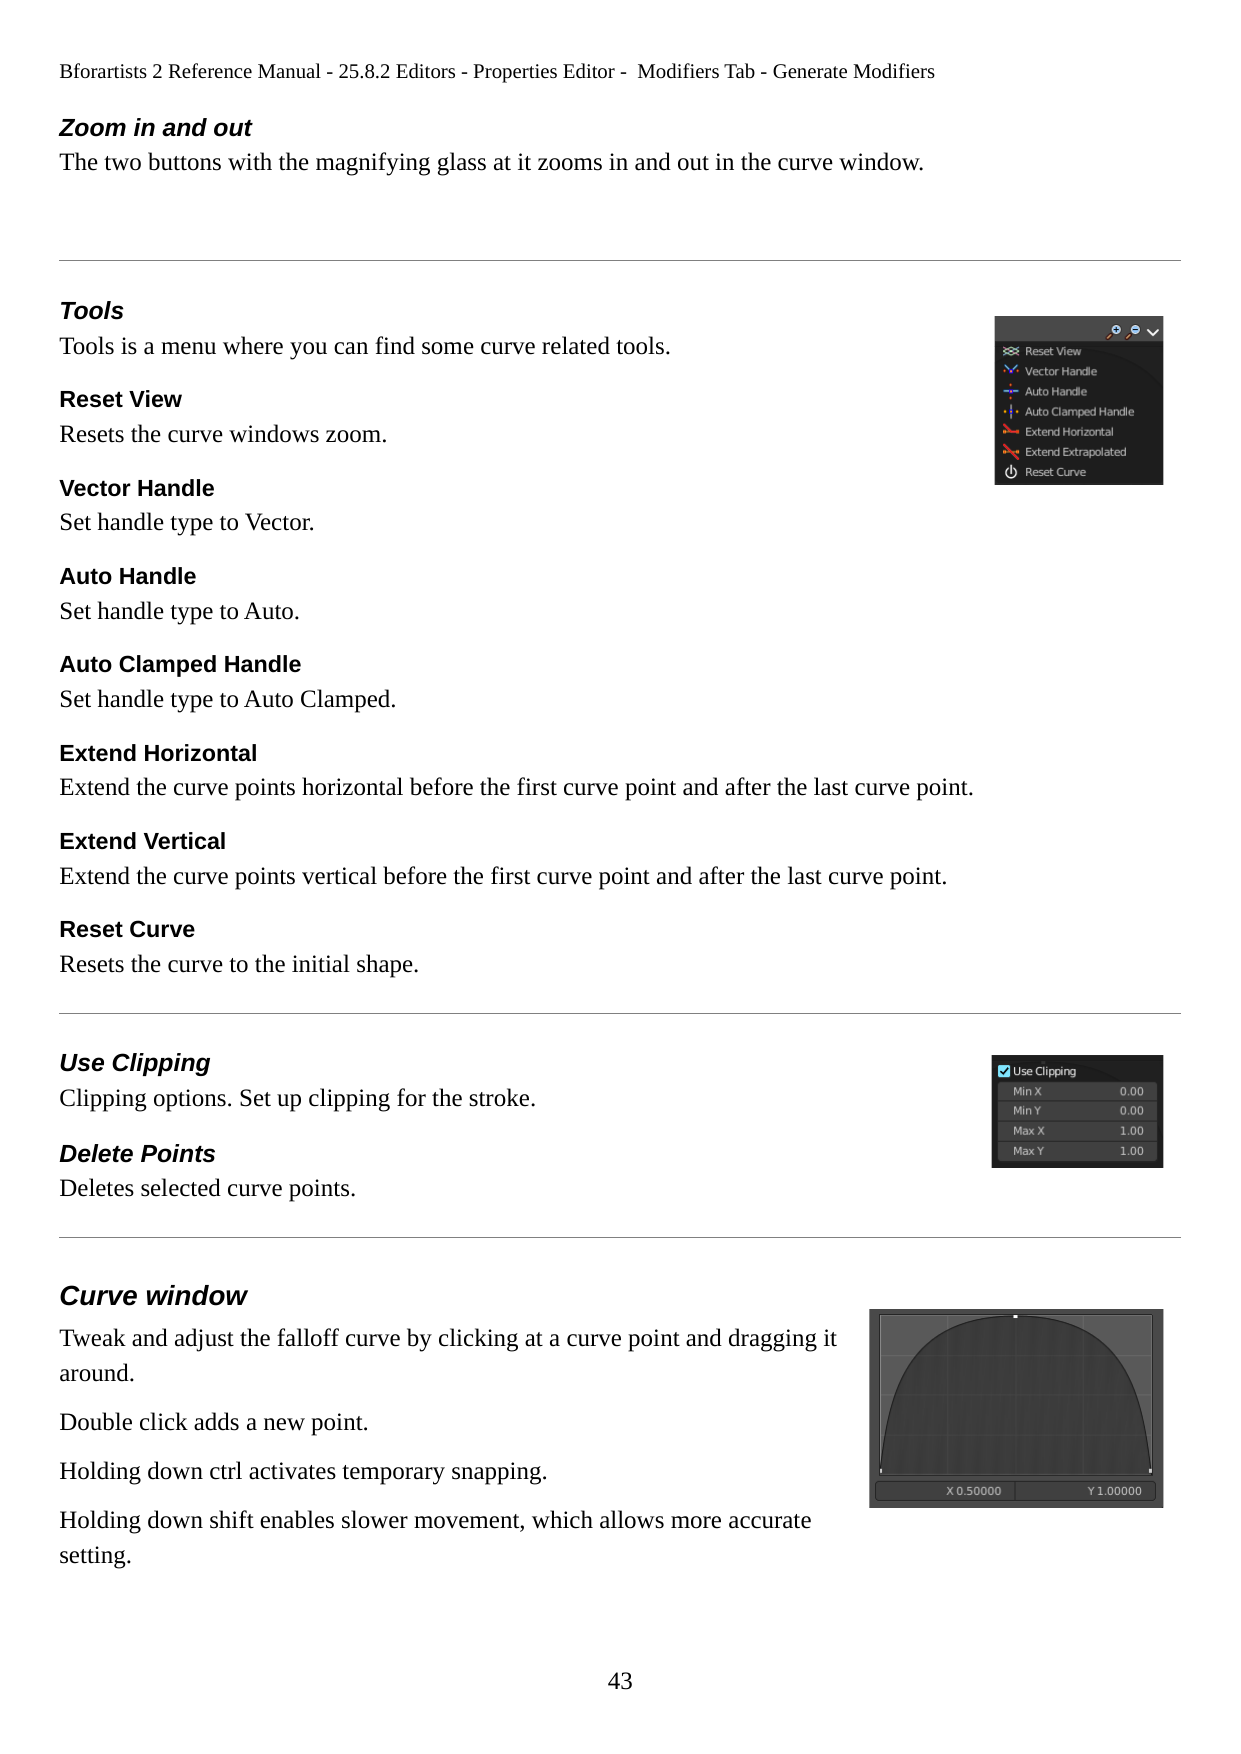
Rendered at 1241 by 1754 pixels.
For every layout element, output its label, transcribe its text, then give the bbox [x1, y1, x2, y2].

subtitle [1164, 386, 1181, 413]
text Deletes selected curve points. [59, 1173, 1181, 1202]
subtitle Zoom in and out [59, 113, 1181, 141]
text Extend the curve points horizontal before the first curve point and after the last curve point. [59, 772, 1181, 801]
text Holding down ctrl activates temporary snapping. [59, 1456, 869, 1485]
text Clipping options. Set up clipping for the stroke. [59, 1083, 991, 1112]
text Double click adds a new point. [59, 1407, 869, 1436]
text Extend the curve points vertical before the first curve point and after the last curve point. [59, 861, 1181, 889]
subtitle Reset View [59, 386, 994, 413]
text Set handle type to Auto. [59, 596, 1181, 624]
subtitle [1164, 1139, 1181, 1167]
picture [869, 1309, 1164, 1508]
text Resets the curve to the initial shape. [59, 949, 1181, 978]
text Tools is a menu where you can find some curve related tools. [59, 331, 994, 359]
subtitle Vector Handle [59, 474, 1181, 501]
subtitle Tools [59, 296, 1181, 324]
text Tweak and adjust the falloff curve by clicking at a curve point and dragging it around. [59, 1323, 869, 1387]
subtitle Curve window [59, 1279, 1181, 1311]
subtitle Delete Points [59, 1139, 991, 1167]
text Set handle type to Vector. [59, 507, 1181, 536]
picture [991, 1055, 1164, 1168]
text Holding down shift enables slower movement, which allows more accurate setting. [59, 1505, 1181, 1568]
subtitle Use Clipping [59, 1048, 1181, 1077]
text Set handle type to Auto Clamped. [59, 684, 1181, 713]
subtitle Extend Vertical [59, 828, 1181, 854]
picture [994, 316, 1164, 485]
subtitle Auto Clamped Handle [59, 651, 1181, 678]
text The two buttons with the magnifying glass at it zooms in and out in the curve window. [59, 147, 1181, 176]
subtitle Auto Handle [59, 563, 1181, 589]
subtitle Reset Curve [59, 916, 1181, 943]
subtitle Extend Horizontal [59, 739, 1181, 766]
text Resets the curve windows zoom. [59, 419, 994, 448]
